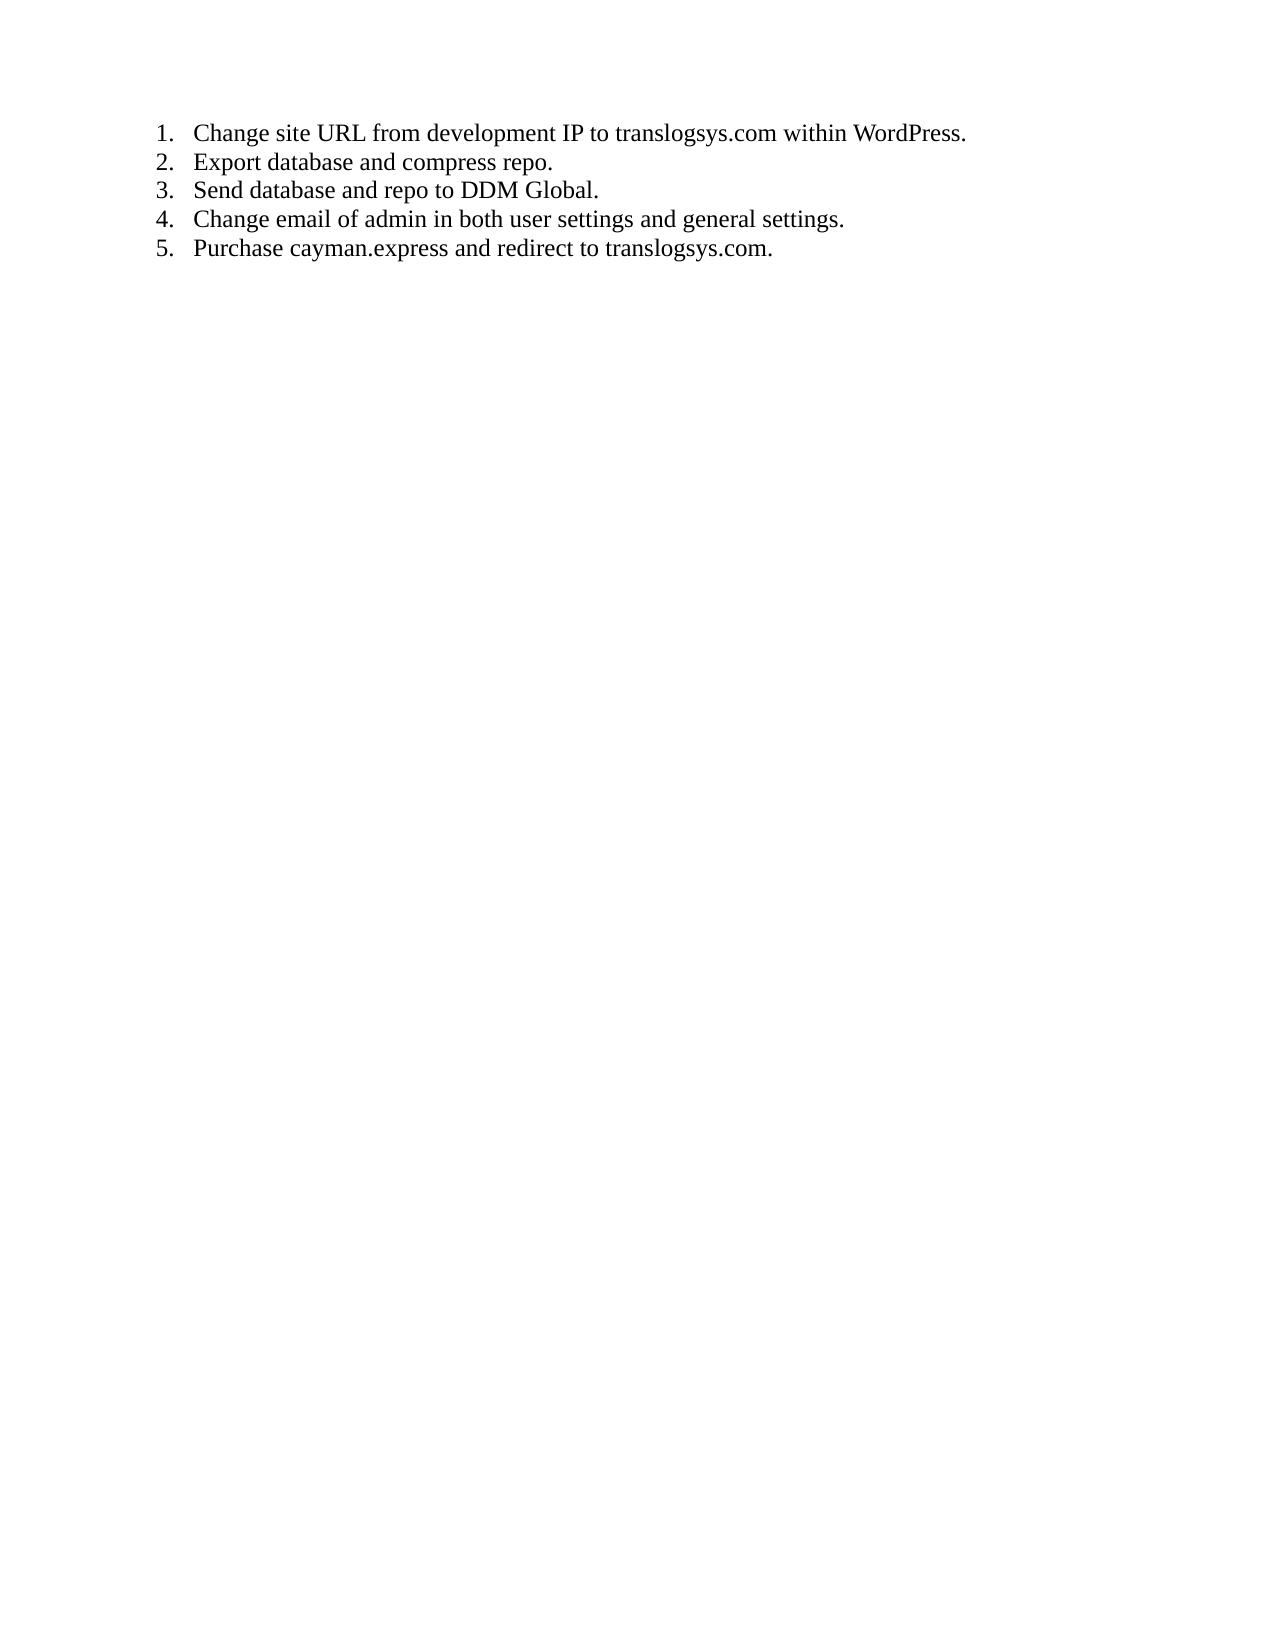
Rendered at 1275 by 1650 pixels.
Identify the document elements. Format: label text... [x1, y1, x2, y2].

list Change site URL from development IP to translogsys.com within WordPress. [156, 118, 1157, 147]
list Export database and compress repo. [156, 147, 1157, 176]
list Send database and repo to DDM Global. [156, 176, 1157, 204]
list Change email of admin in both user settings and general settings. [156, 204, 1157, 233]
list Purchase cayman.express and redirect to translogsys.com. [156, 233, 1157, 262]
